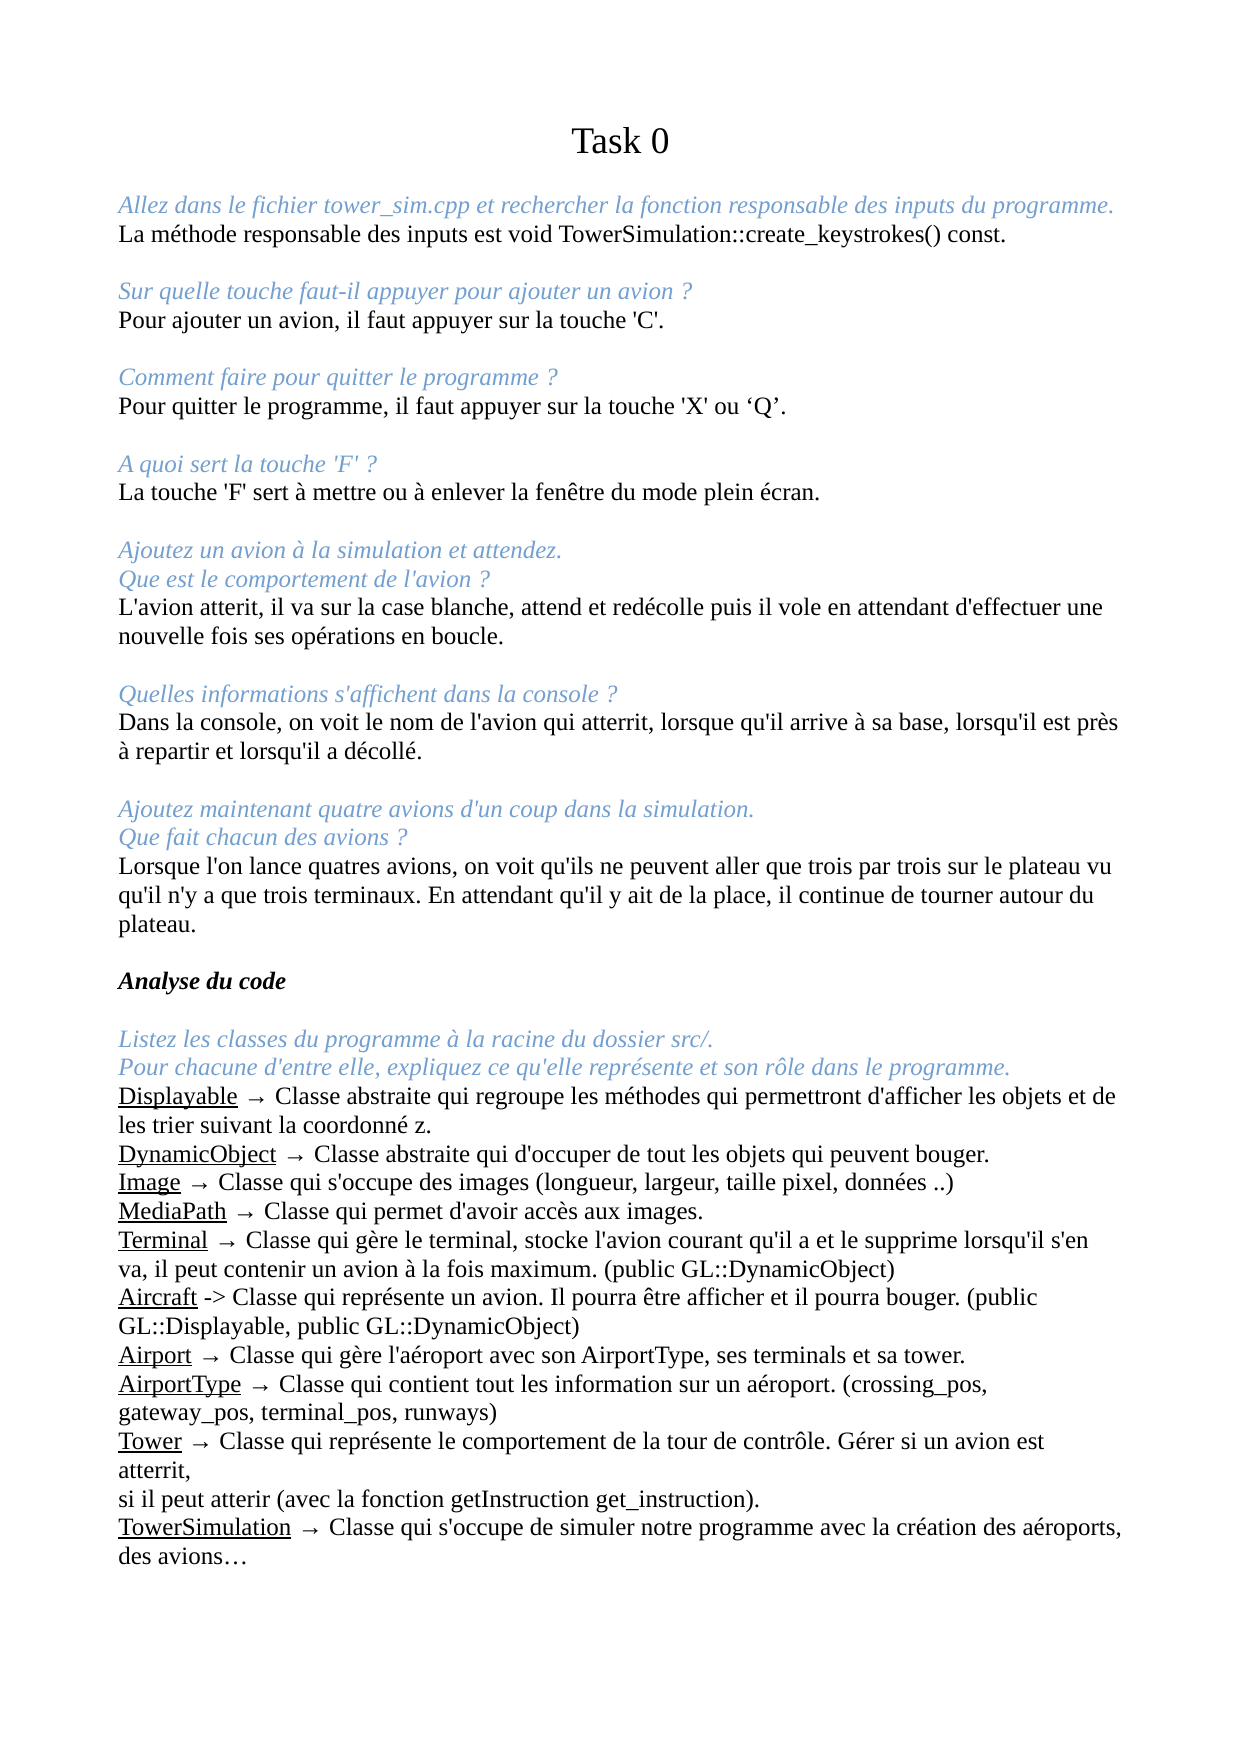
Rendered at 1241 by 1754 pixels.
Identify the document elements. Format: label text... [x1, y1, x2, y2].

text Quelles informations s'affichent dans la console ? [118, 679, 1122, 707]
text MediaPath → Classe qui permet d'avoir accès aux images. [118, 1196, 1122, 1225]
text va, il peut contenir un avion à la fois maximum. (public GL::DynamicObject) [118, 1254, 1122, 1282]
text Comment faire pour quitter le programme ? [118, 362, 1122, 391]
text Airport → Classe qui gère l'aéroport avec son AirportType, ses terminals et sa tower. [118, 1340, 1122, 1369]
text Que est le comportement de l'avion ? [118, 564, 1122, 592]
text des avions… [118, 1541, 1122, 1570]
text Lorsque l'on lance quatres avions, on voit qu'ils ne peuvent aller que trois par trois sur le plateau vu [118, 851, 1122, 880]
text Ajoutez un avion à la simulation et attendez. [118, 535, 1122, 564]
text Displayable → Classe abstraite qui regroupe les méthodes qui permettront d'afficher les objets et de [118, 1081, 1122, 1110]
text plateau. [118, 909, 1122, 937]
text Aircraft -> Classe qui représente un avion. Il pourra être afficher et il pourra bouger. (public [118, 1282, 1122, 1311]
text Analyse du code [118, 966, 1122, 995]
text La touche 'F' sert à mettre ou à enlever la fenêtre du mode plein écran. [118, 477, 1122, 506]
text Dans la console, on voit le nom de l'avion qui atterrit, lorsque qu'il arrive à sa base, lorsqu'il est près [118, 707, 1122, 736]
text Ajoutez maintenant quatre avions d'un coup dans la simulation. [118, 794, 1122, 822]
text Listez les classes du programme à la racine du dossier src/. [118, 1024, 1122, 1052]
text Task 0 [118, 118, 1122, 161]
text Pour quitter le programme, il faut appuyer sur la touche 'X' ou ‘Q’. [118, 391, 1122, 420]
text gateway_pos, terminal_pos, runways) [118, 1397, 1122, 1426]
text Allez dans le fichier tower_sim.cpp et rechercher la fonction responsable des inputs du programme. [118, 190, 1122, 219]
text La méthode responsable des inputs est void TowerSimulation::create_keystrokes() const. [118, 219, 1122, 247]
text si il peut atterir (avec la fonction getInstruction get_instruction). [118, 1484, 1122, 1512]
text A quoi sert la touche 'F' ? [118, 449, 1122, 477]
text AirportType → Classe qui contient tout les information sur un aéroport. (crossing_pos, [118, 1369, 1122, 1397]
text Terminal → Classe qui gère le terminal, stocke l'avion courant qu'il a et le supprime lorsqu'il s'en [118, 1225, 1122, 1254]
text Image → Classe qui s'occupe des images (longueur, largeur, taille pixel, données ..) [118, 1167, 1122, 1196]
text Pour ajouter un avion, il faut appuyer sur la touche 'C'. [118, 305, 1122, 334]
text DynamicObject → Classe abstraite qui d'occuper de tout les objets qui peuvent bouger. [118, 1139, 1122, 1167]
text Pour chacune d'entre elle, expliquez ce qu'elle représente et son rôle dans le programme. [118, 1052, 1122, 1081]
text TowerSimulation → Classe qui s'occupe de simuler notre programme avec la création des aéroports, [118, 1512, 1122, 1541]
text nouvelle fois ses opérations en boucle. [118, 621, 1122, 650]
text à repartir et lorsqu'il a décollé. [118, 736, 1122, 765]
text Que fait chacun des avions ? [118, 822, 1122, 851]
text Sur quelle touche faut-il appuyer pour ajouter un avion ? [118, 276, 1122, 305]
text qu'il n'y a que trois terminaux. En attendant qu'il y ait de la place, il continue de tourner autour du [118, 880, 1122, 909]
text L'avion atterit, il va sur la case blanche, attend et redécolle puis il vole en attendant d'effectuer une [118, 592, 1122, 621]
text les trier suivant la coordonné z. [118, 1110, 1122, 1139]
text GL::Displayable, public GL::DynamicObject) [118, 1311, 1122, 1340]
text Tower → Classe qui représente le comportement de la tour de contrôle. Gérer si un avion est atterrit, [118, 1426, 1122, 1484]
